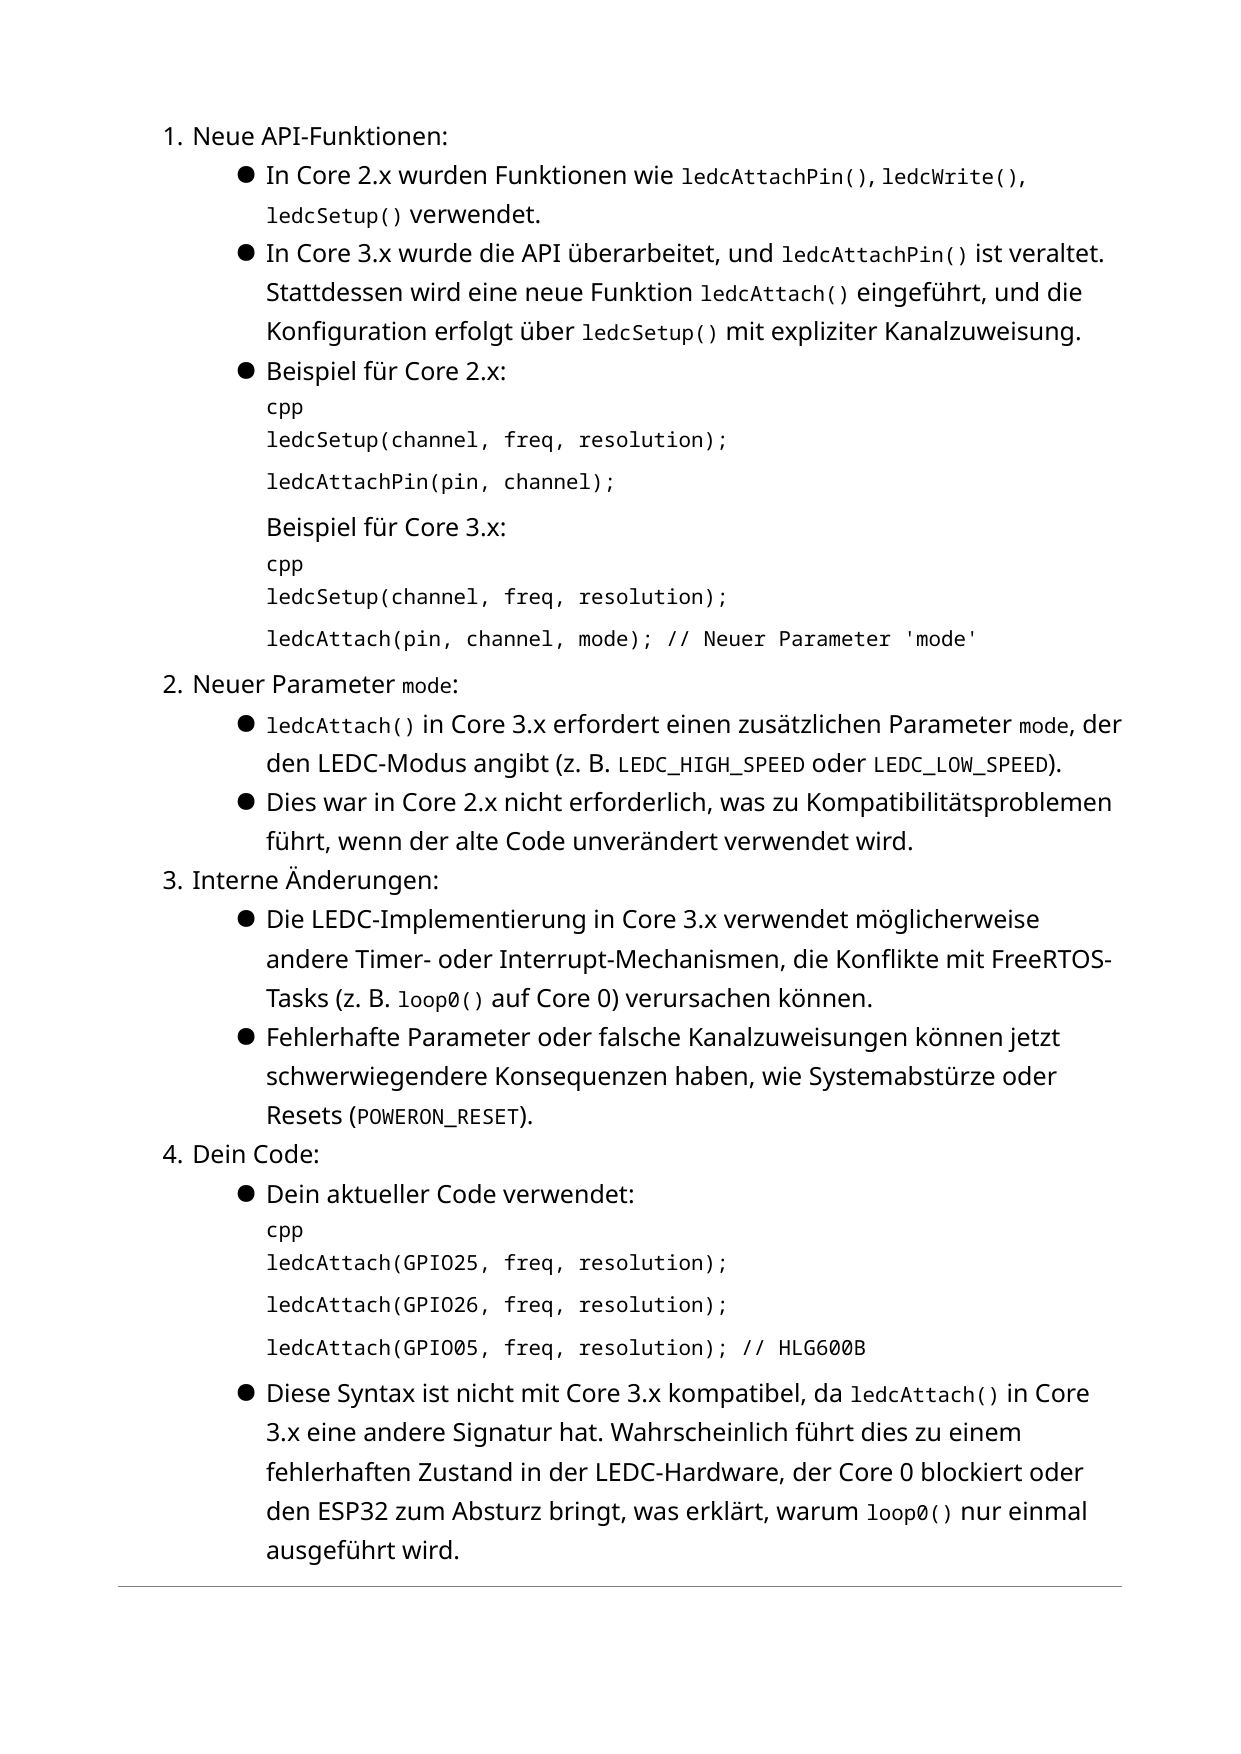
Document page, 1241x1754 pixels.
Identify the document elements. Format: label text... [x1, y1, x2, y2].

list ledcAttach(GPIO25, freq, resolution); [236, 1248, 1122, 1276]
list In Core 2.x wurden Funktionen wie ledcAttachPin(), ledcWrite(), ledcSetup() verwendet. [236, 157, 1122, 231]
list Fehlerhafte Parameter oder falsche Kanalzuweisungen können jetzt schwerwiegendere Konsequenzen haben, wie Systemabstürze oder Resets (POWERON_RESET). [236, 1019, 1122, 1132]
list Neuer Parameter mode: [162, 667, 1122, 701]
list Beispiel für Core 2.x: [236, 353, 1122, 387]
list Dein aktueller Code verwendet: [236, 1176, 1122, 1210]
list Neue API-Funktionen: [162, 118, 1122, 152]
list ledcAttach() in Core 3.x erfordert einen zusätzlichen Parameter mode, der den LEDC-Modus angibt (z. B. LEDC_HIGH_SPEED oder LEDC_LOW_SPEED). [236, 706, 1122, 779]
list Interne Änderungen: [162, 863, 1122, 897]
list Beispiel für Core 3.x: [236, 510, 1122, 544]
list ledcAttach(pin, channel, mode); // Neuer Parameter 'mode' [236, 624, 1122, 653]
list cpp [236, 392, 1122, 421]
list Diese Syntax ist nicht mit Core 3.x kompatibel, da ledcAttach() in Core 3.x eine andere Signatur hat. Wahrscheinlich führt dies zu einem fehlerhaften Zustand in der LEDC-Hardware, der Core 0 blockiert oder den ESP32 zum Absturz bringt, was erklärt, warum loop0() nur einmal ausgeführt wird. [236, 1376, 1122, 1567]
list ledcSetup(channel, freq, resolution); [236, 582, 1122, 610]
list ledcAttach(GPIO05, freq, resolution); // HLG600B [236, 1333, 1122, 1362]
list cpp [236, 549, 1122, 578]
list ledcAttach(GPIO26, freq, resolution); [236, 1291, 1122, 1319]
list ledcAttachPin(pin, channel); [236, 467, 1122, 496]
list In Core 3.x wurde die API überarbeitet, und ledcAttachPin() ist veraltet. Stattdessen wird eine neue Funktion ledcAttach() eingeführt, und die Konfiguration erfolgt über ledcSetup() mit expliziter Kanalzuweisung. [236, 236, 1122, 348]
list Die LEDC-Implementierung in Core 3.x verwendet möglicherweise andere Timer- oder Interrupt-Mechanismen, die Konflikte mit FreeRTOS-Tasks (z. B. loop0() auf Core 0) verursachen können. [236, 902, 1122, 1014]
list Dein Code: [162, 1137, 1122, 1171]
list ledcSetup(channel, freq, resolution); [236, 425, 1122, 453]
list Dies war in Core 2.x nicht erforderlich, was zu Kompatibilitätsproblemen führt, wenn der alte Code unverändert verwendet wird. [236, 784, 1122, 858]
list cpp [236, 1215, 1122, 1244]
